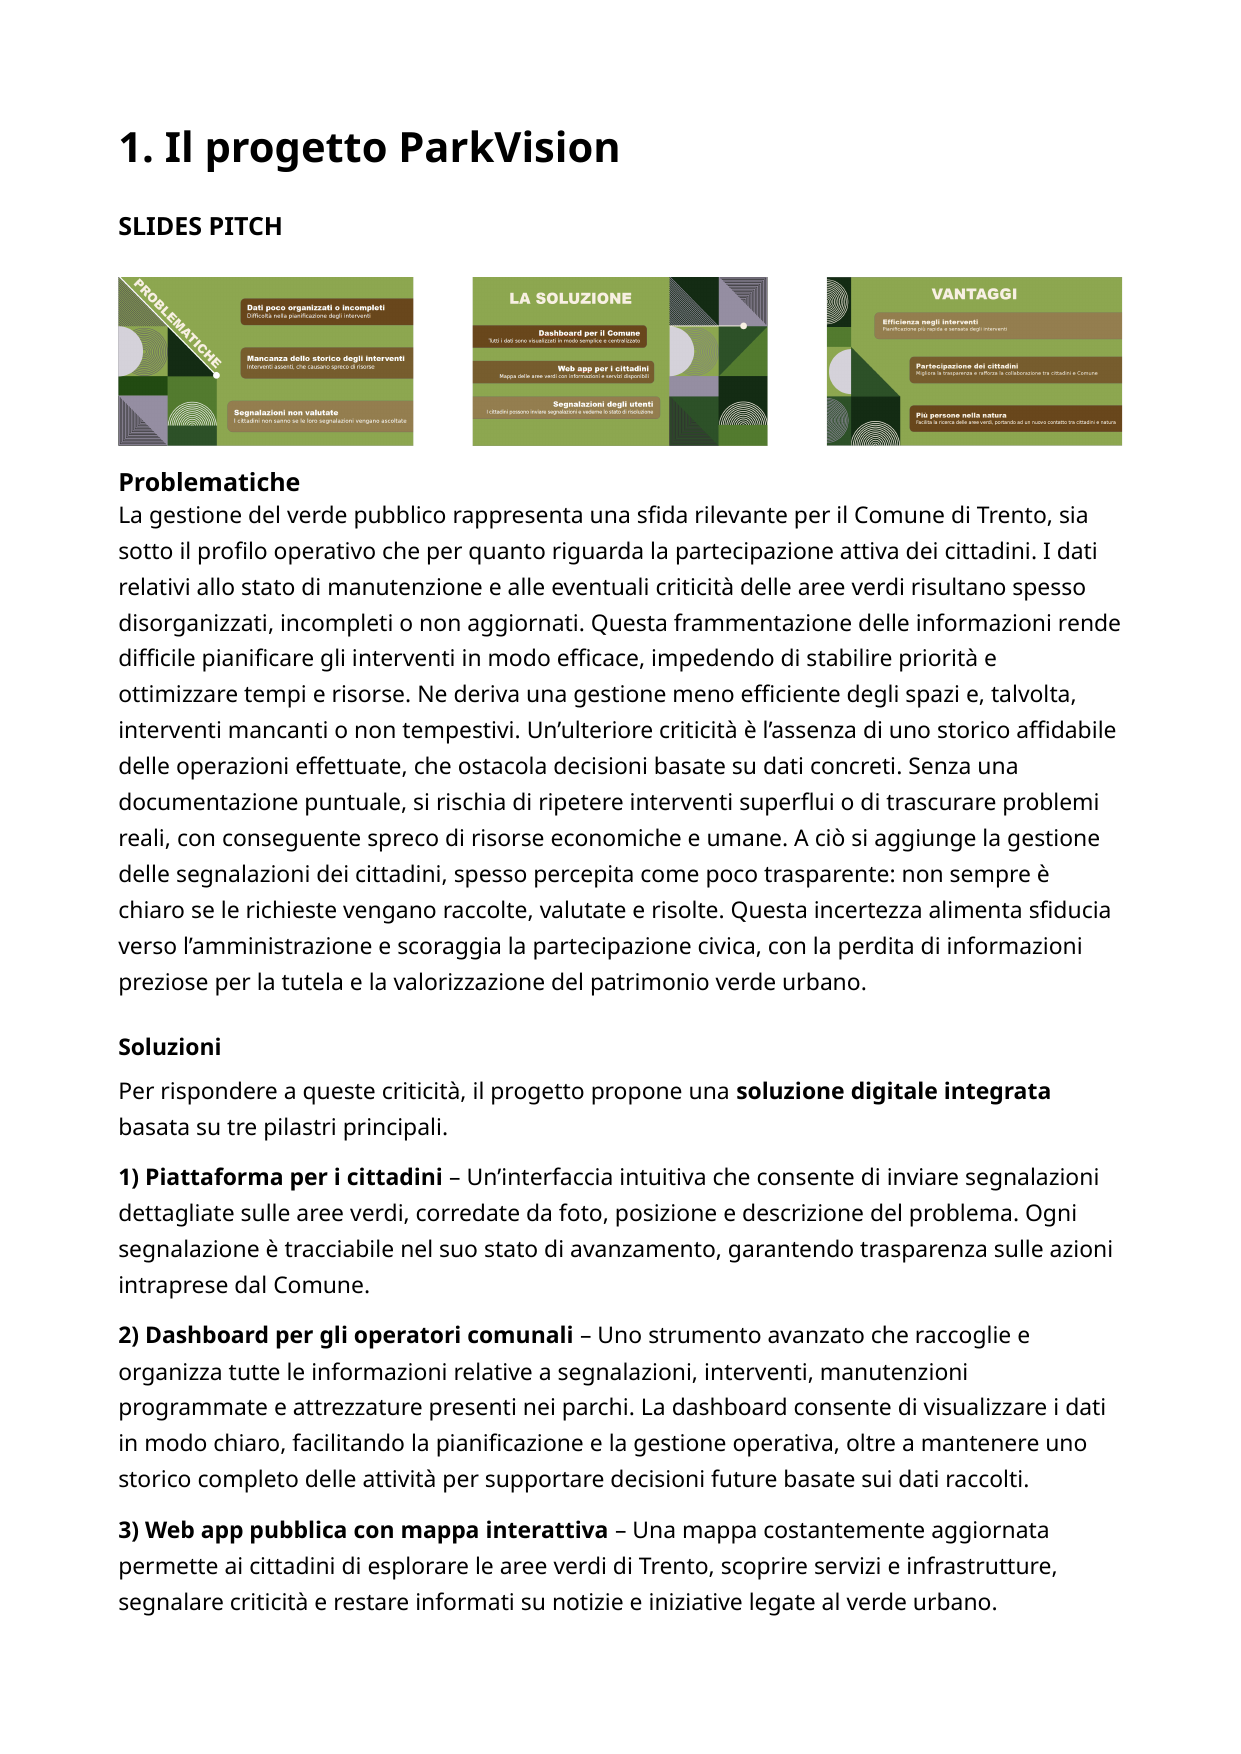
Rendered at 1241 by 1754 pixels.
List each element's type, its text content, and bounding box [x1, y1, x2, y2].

subtitle Soluzioni [118, 1031, 1122, 1062]
text 2) Dashboard per gli operatori comunali – Uno strumento avanzato che raccoglie e organizza tutte le informazioni relative a segnalazioni, interventi, manutenzioni programmate e attrezzature presenti nei parchi. La dashboard consente di visualizzare i dati in modo chiaro, facilitando la pianificazione e la gestione operativa, oltre a mantenere uno storico completo delle attività per supportare decisioni future basate sui dati raccolti. [118, 1319, 1122, 1494]
text Per rispondere a queste criticità, il progetto propone una soluzione digitale integrata basata su tre pilastri principali. [118, 1075, 1122, 1142]
picture [826, 277, 1123, 446]
text 1. Il progetto ParkVision [118, 118, 1122, 175]
picture [472, 277, 768, 446]
subtitle Problematiche [118, 464, 1122, 499]
text SLIDES PITCH [118, 209, 1122, 243]
text 1) Piattaforma per i cittadini – Un’interfaccia intuitiva che consente di inviare segnalazioni dettagliate sulle aree verdi, corredate da foto, posizione e descrizione del problema. Ogni segnalazione è tracciabile nel suo stato di avanzamento, garantendo trasparenza sulle azioni intraprese dal Comune. [118, 1161, 1122, 1300]
text 3) Web app pubblica con mappa interattiva – Una mappa costantemente aggiornata permette ai cittadini di esplorare le aree verdi di Trento, scoprire servizi e infrastrutture, segnalare criticità e restare informati su notizie e iniziative legate al verde urbano. [118, 1514, 1122, 1617]
picture [118, 277, 414, 446]
text La gestione del verde pubblico rappresenta una sfida rilevante per il Comune di Trento, sia sotto il profilo operativo che per quanto riguarda la partecipazione attiva dei cittadini. I dati relativi allo stato di manutenzione e alle eventuali criticità delle aree verdi risultano spesso disorganizzati, incompleti o non aggiornati. Questa frammentazione delle informazioni rende difficile pianificare gli interventi in modo efficace, impedendo di stabilire priorità e ottimizzare tempi e risorse. Ne deriva una gestione meno efficiente degli spazi e, talvolta, interventi mancanti o non tempestivi. Un’ulteriore criticità è l’assenza di uno storico affidabile delle operazioni effettuate, che ostacola decisioni basate su dati concreti. Senza una documentazione puntuale, si rischia di ripetere interventi superflui o di trascurare problemi reali, con conseguente spreco di risorse economiche e umane. A ciò si aggiunge la gestione delle segnalazioni dei cittadini, spesso percepita come poco trasparente: non sempre è chiaro se le richieste vengano raccolte, valutate e risolte. Questa incertezza alimenta sfiducia verso l’amministrazione e scoraggia la partecipazione civica, con la perdita di informazioni preziose per la tutela e la valorizzazione del patrimonio verde urbano. [118, 499, 1122, 997]
